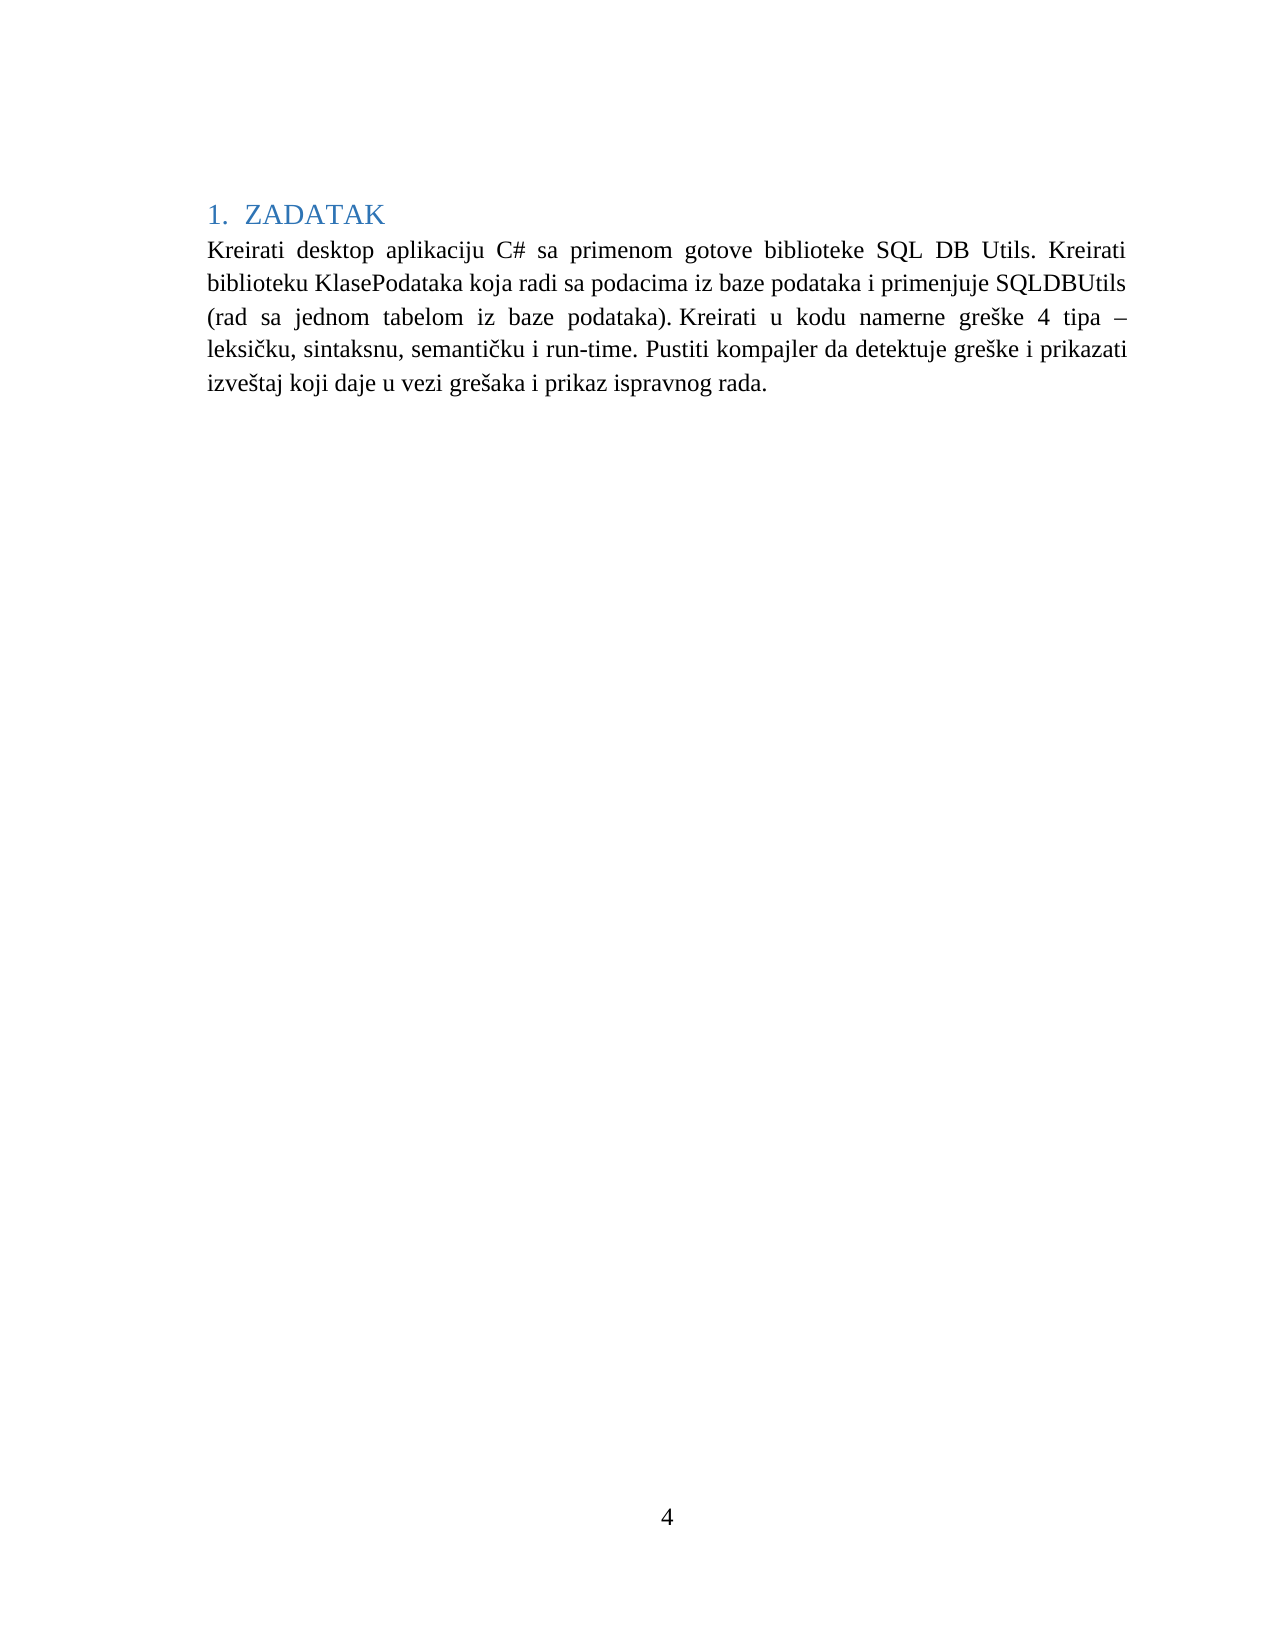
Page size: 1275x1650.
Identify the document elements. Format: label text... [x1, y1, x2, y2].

text Kreirati desktop aplikaciju C# sa primenom gotove biblioteke SQL DB Utils. Kreirati biblioteku KlasePodataka koja radi sa podacima iz baze podataka i primenjuje SQLDBUtils (rad sa jednom tabelom iz baze podataka). Kreirati u kodu namerne greške 4 tipa – leksičku, sintaksnu, semantičku i run-time. Pustiti kompajler da detektuje greške i prikazati izveštaj koji daje u vezi grešaka i prikaz ispravnog rada. [207, 236, 1127, 396]
subtitle ZADATAK [207, 197, 1127, 231]
